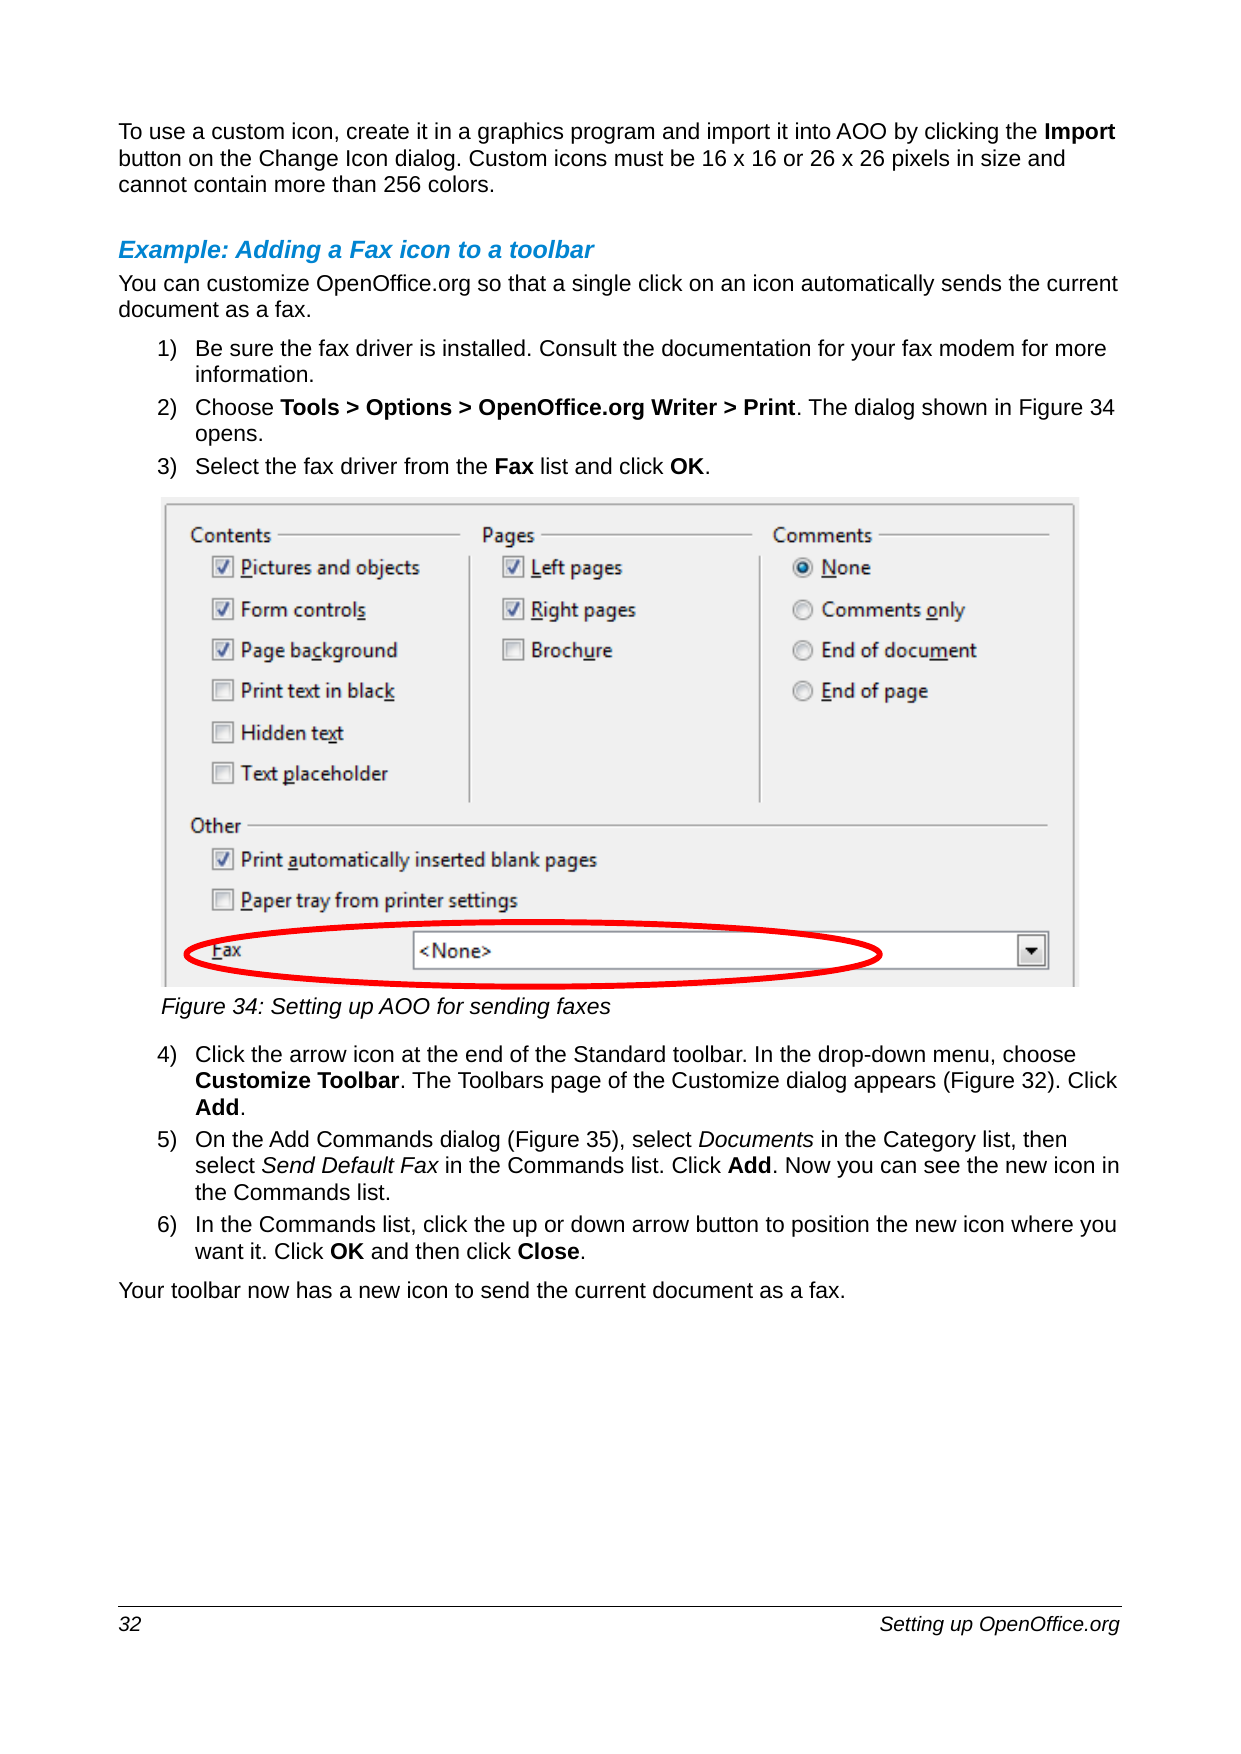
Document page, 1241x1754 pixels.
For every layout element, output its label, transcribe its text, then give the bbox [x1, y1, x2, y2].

list In the Commands list, click the up or down arrow button to position the new icon where you want it. Click OK and then click Close. [177, 1211, 1122, 1264]
text To use a custom icon, create it in a graphics program and import it into AOO by clicking the Import button on the Change Icon dialog. Custom icons must be 16 x 16 or 26 x 26 pixels in size and cannot contain more than 256 colors. [118, 118, 1122, 197]
subtitle Example: Adding a Fax icon to a toolbar [118, 235, 1122, 263]
list Click the arrow icon at the end of the Standard toolbar. In the drop-down menu, choose Customize Toolbar. The Toolbars page of the Customize dialog appears (Figure 32). Click Add. [177, 1041, 1122, 1120]
list Choose Tools > Options > OpenOffice.org Writer > Print. The dialog shown in Figure 34 opens. [177, 394, 1122, 447]
list Be sure the fax driver is installed. Consult the documentation for your fax modem for more information. [177, 335, 1122, 388]
text Your toolbar now has a new icon to send the current document as a fax. [118, 1277, 1122, 1303]
list Select the fax driver from the Fax list and click OK. [177, 453, 1122, 479]
picture [190, 926, 876, 983]
picture [160, 497, 1080, 987]
text Figure 34: Setting up AOO for sending faxes [161, 993, 1079, 1019]
text You can customize OpenOffice.org so that a single click on an icon automatically sends the current document as a fax. [118, 270, 1122, 322]
list On the Add Commands dialog (Figure 35), select Documents in the Category list, then select Send Default Fax in the Commands list. Click Add. Now you can see the new icon in the Commands list. [177, 1126, 1122, 1205]
